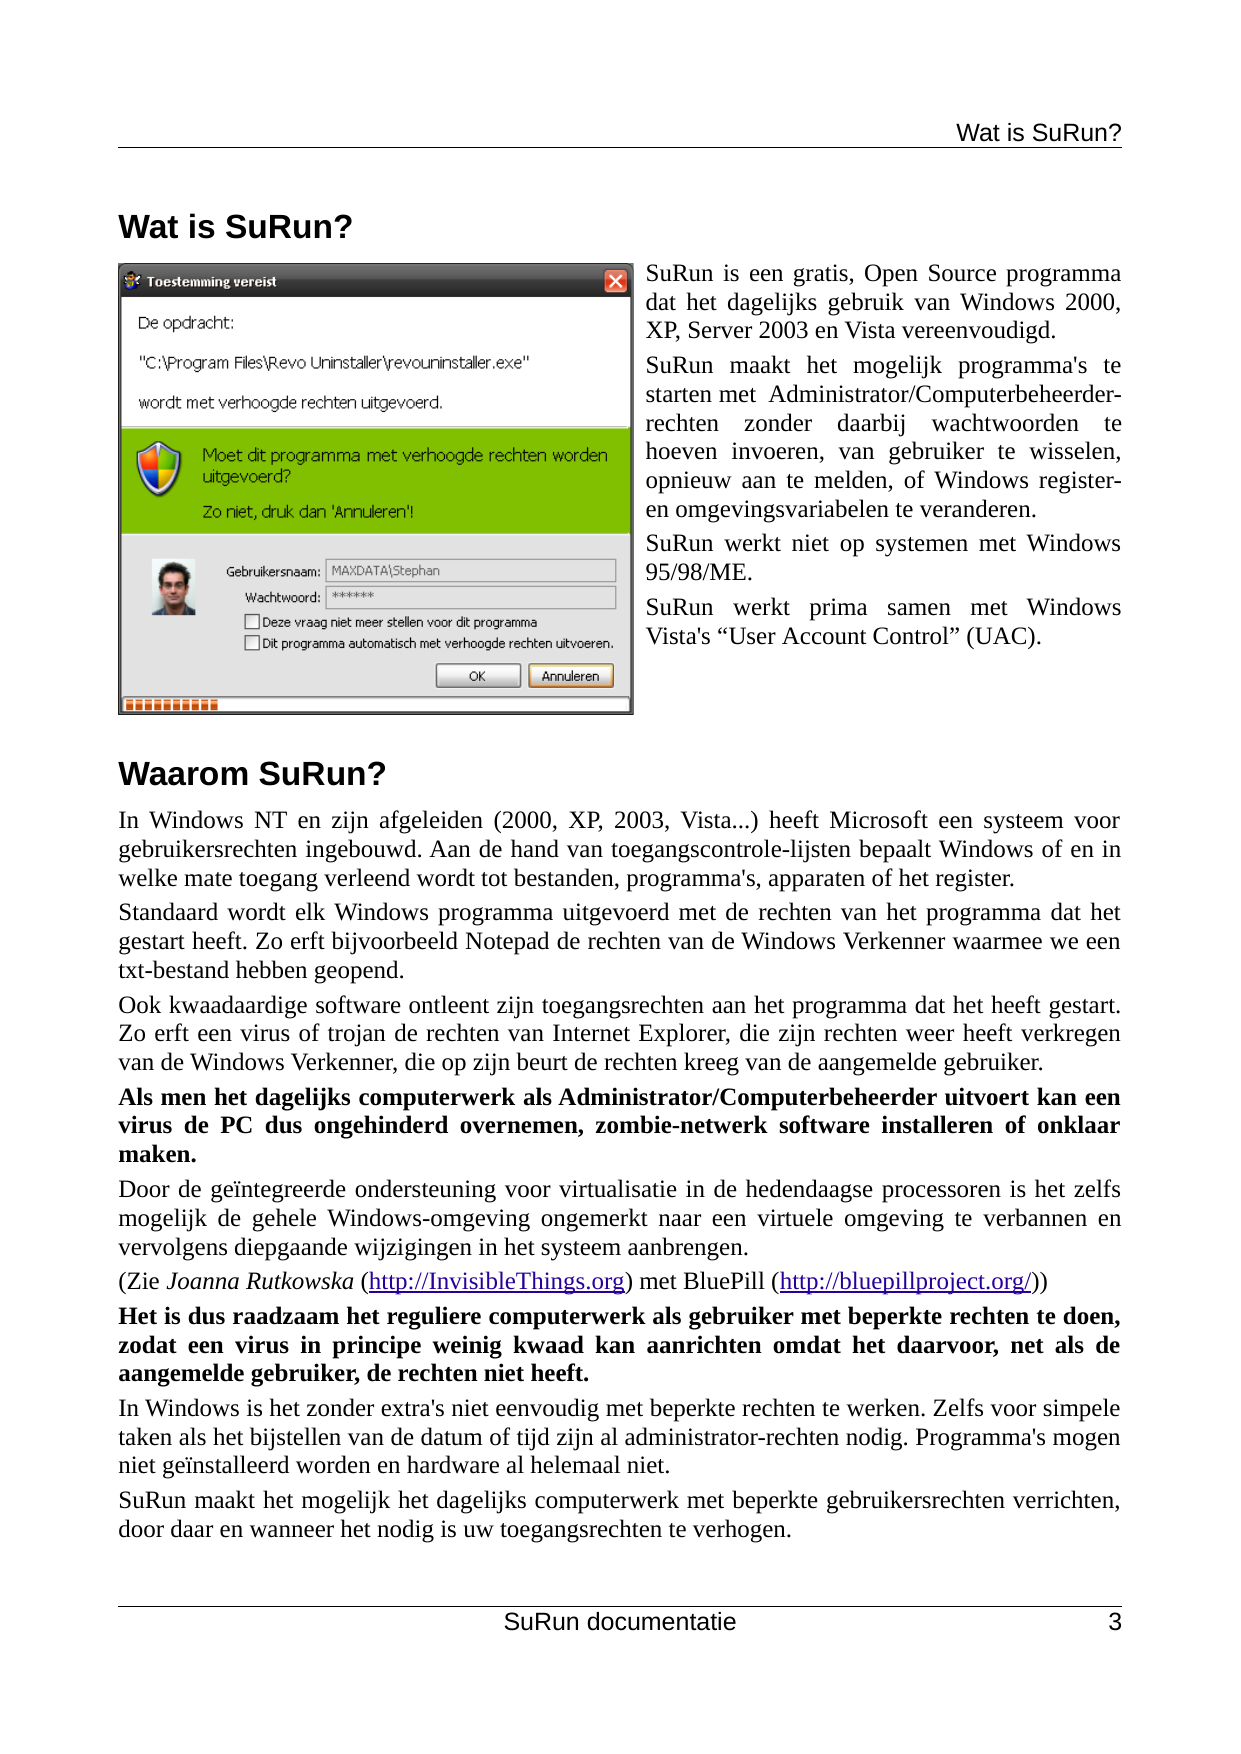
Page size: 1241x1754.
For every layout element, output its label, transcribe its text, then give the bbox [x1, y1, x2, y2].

text Standaard wordt elk Windows programma uitgevoerd met de rechten van het programma dat het gestart heeft. Zo erft bijvoorbeeld Notepad de rechten van de Windows Verkenner waarmee we een txt-bestand hebben geopend. [118, 897, 1122, 984]
text Door de geïntegreerde ondersteuning voor virtualisatie in de hedendaagse processoren is het zelfs mogelijk de gehele Windows-omgeving ongemerkt naar een virtuele omgeving te verbannen en vervolgens diepgaande wijzigingen in het systeem aanbrengen. [118, 1174, 1122, 1260]
text SuRun is een gratis, Open Source programma dat het dagelijks gebruik van Windows 2000, XP, Server 2003 en Vista vereen­voudigd. [118, 258, 1122, 344]
picture [118, 263, 634, 715]
text In Windows is het zonder extra's niet eenvoudig met beperkte rechten te werken. Zelfs voor simpele taken als het bijstellen van de datum of tijd zijn al administrator-rechten nodig. Programma's mogen niet geïnstalleerd worden en hardware al helemaal niet. [118, 1393, 1122, 1479]
text SuRun maakt het mogelijk programma's te starten met Administrator/Computerbeheerder-rechten zonder daarbij wacht­woorden te hoeven invoeren, van gebruiker te wisselen, opnieuw aan te melden, of Windows register- en omgevings­variabelen te veranderen. [634, 350, 1122, 523]
subtitle Wat is SuRun? [118, 207, 1122, 246]
text Ook kwaadaardige software ontleent zijn toegangsrechten aan het programma dat het heeft gestart. Zo erft een virus of trojan de rechten van Internet Explorer, die zijn rechten weer heeft verkregen van de Windows Verkenner, die op zijn beurt de rechten kreeg van de aangemelde gebruiker. [118, 990, 1122, 1076]
text Als men het dagelijks computerwerk als Administrator/Computerbeheerder uitvoert kan een virus de PC dus ongehinderd overnemen, zombie-netwerk software installeren of onklaar maken. [118, 1082, 1122, 1168]
text SuRun werkt prima samen met Windows Vista's “User Account Control” (UAC). [634, 592, 1122, 649]
text In Windows NT en zijn afgeleiden (2000, XP, 2003, Vista...) heeft Microsoft een systeem voor gebruikers­rechten ingebouwd. Aan de hand van toegangscontrole-lijsten bepaalt Windows of en in welke mate toegang verleend wordt tot bestanden, programma's, apparaten of het register. [118, 805, 1122, 892]
text SuRun werkt niet op systemen met Windows 95/98/ME. [634, 528, 1122, 586]
text (Zie Joanna Rutkowska (http://InvisibleThings.org) met BluePill (http://bluepillproject.org/)) [118, 1266, 1122, 1295]
text SuRun maakt het mogelijk het dagelijks computerwerk met beperkte gebruikersrechten verrichten, door daar en wanneer het nodig is uw toegangsrechten te verhogen. [118, 1485, 1122, 1543]
subtitle Waarom SuRun? [118, 754, 1122, 793]
text Het is dus raadzaam het reguliere computerwerk als gebruiker met beperkte rechten te doen, zodat een virus in principe weinig kwaad kan aanrichten omdat het daarvoor, net als de aangemelde gebruiker, de rechten niet heeft. [118, 1301, 1122, 1387]
